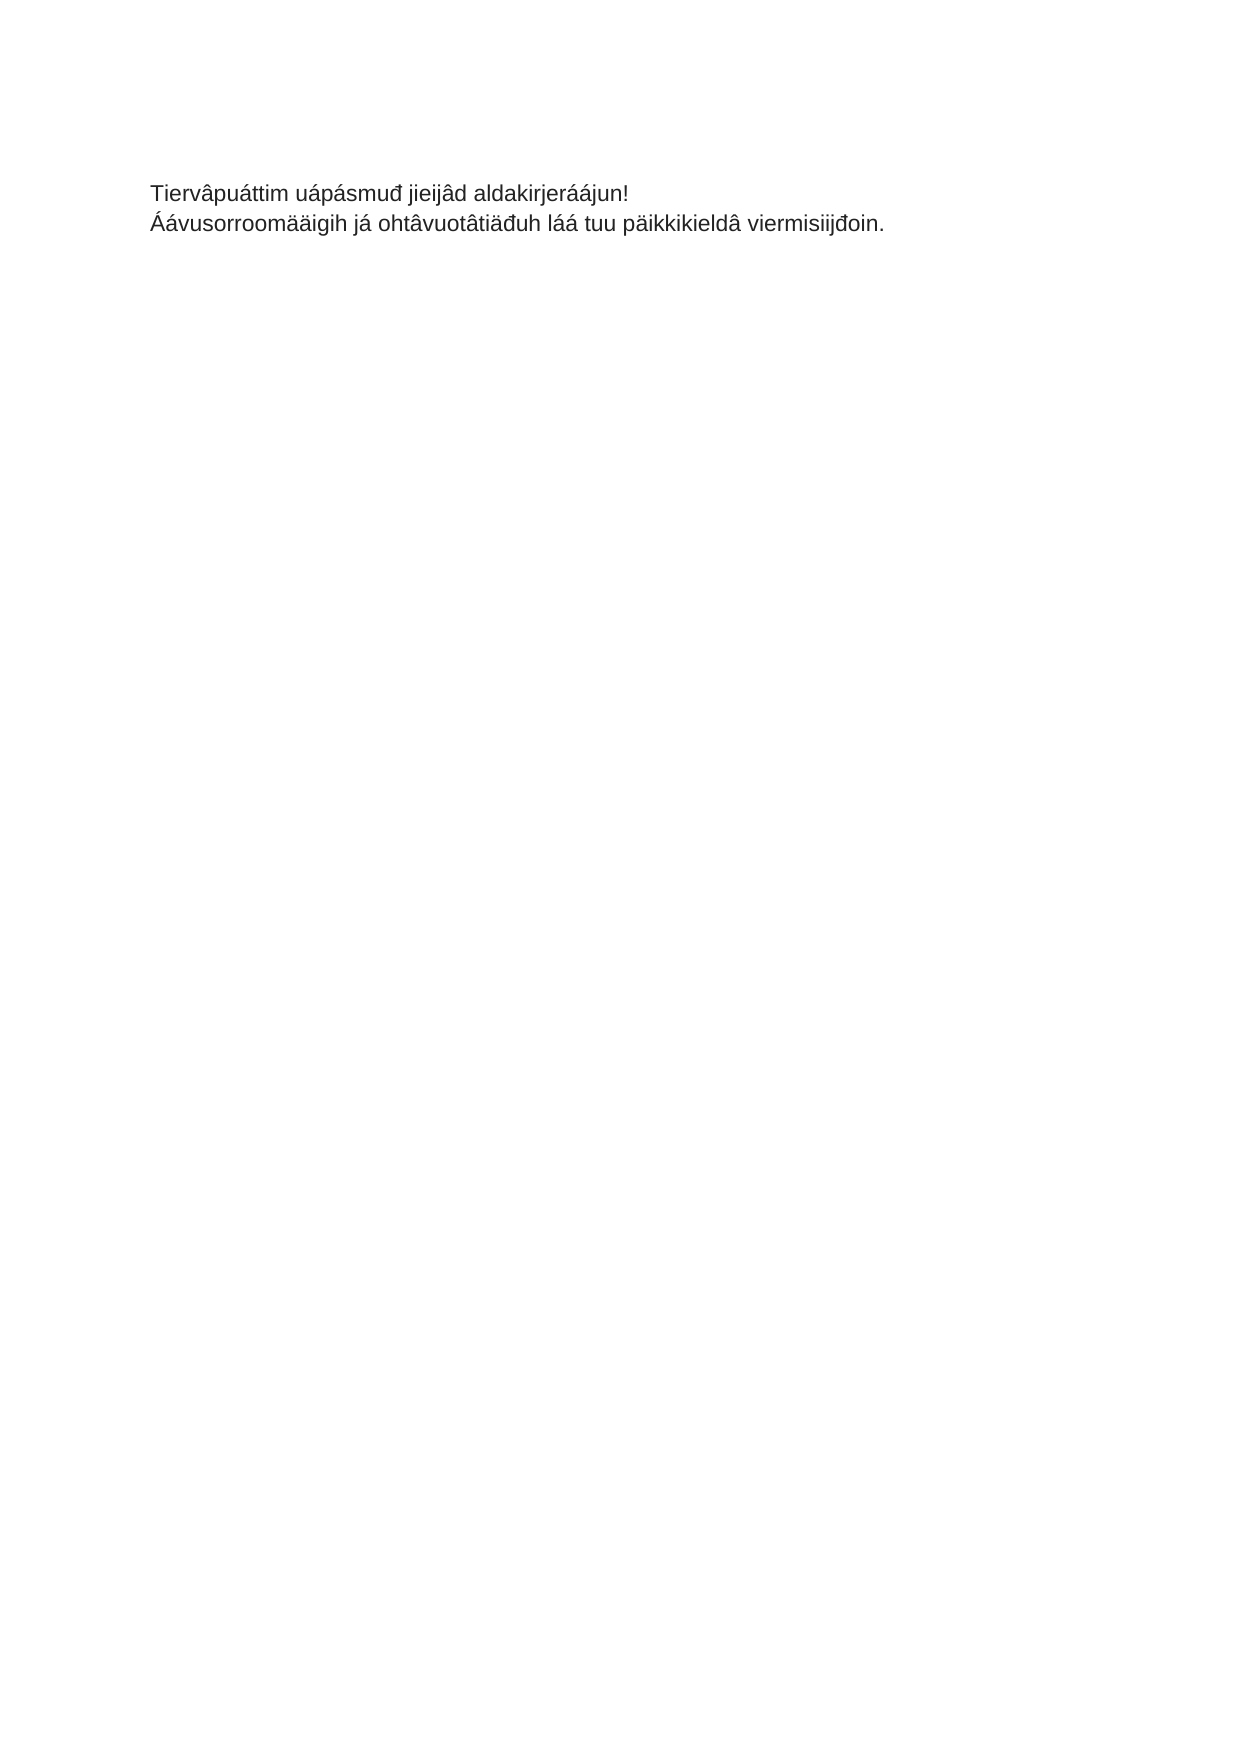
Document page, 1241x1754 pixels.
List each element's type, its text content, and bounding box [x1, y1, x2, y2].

text Tiervâpuáttim uápásmuđ jieijâd aldakirjeráájun! [150, 180, 1090, 207]
text Áávusorroomääigih já ohtâvuotâtiäđuh láá tuu päikkikieldâ viermisiijđoin. [150, 210, 1090, 237]
